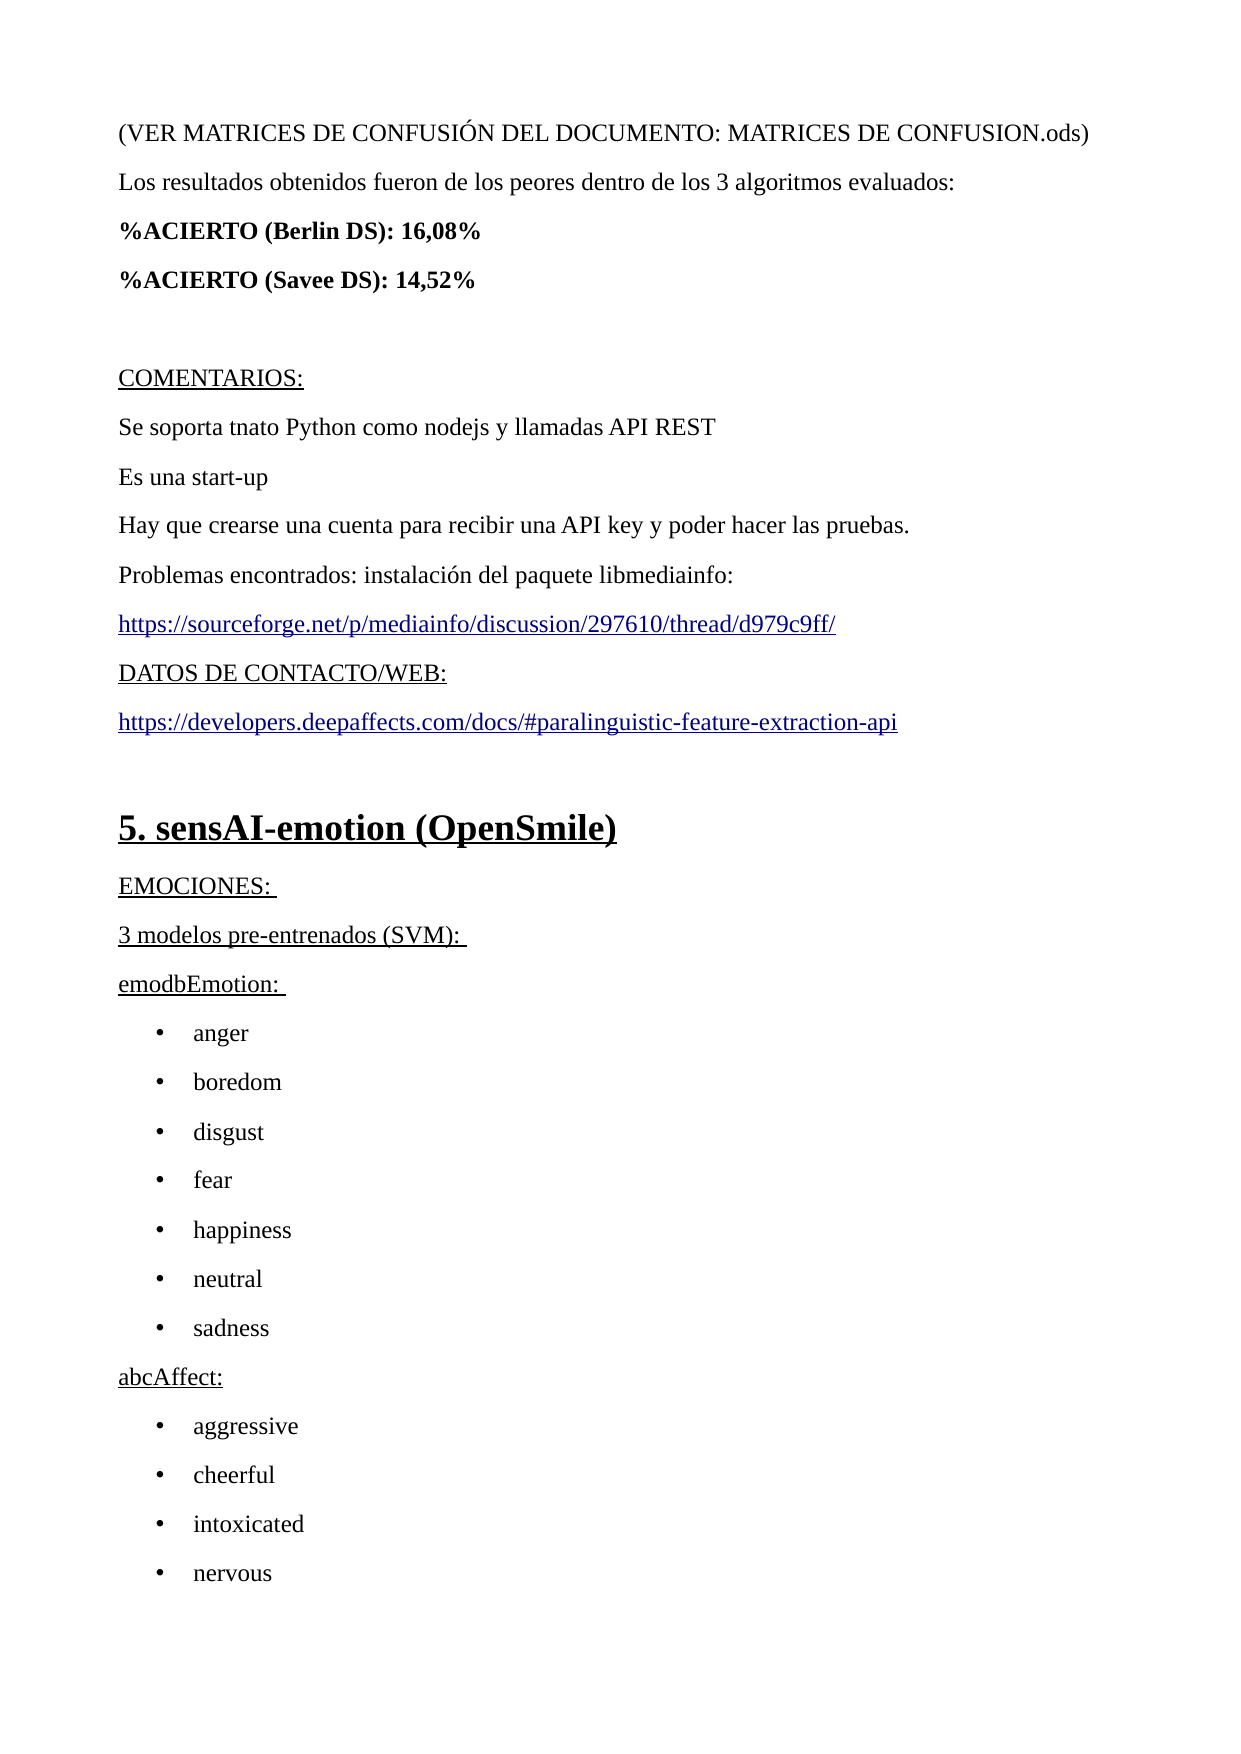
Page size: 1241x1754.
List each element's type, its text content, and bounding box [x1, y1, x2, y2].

list cheerful [156, 1460, 1122, 1489]
text Hay que crearse una cuenta para recibir una API key y poder hacer las pruebas. [118, 511, 1122, 539]
text Problemas encontrados: instalación del paquete libmediainfo: [118, 560, 1122, 588]
text Es una start-up [118, 462, 1122, 490]
text Los resultados obtenidos fueron de los peores dentro de los 3 algoritmos evaluados: [118, 167, 1122, 196]
text abcAffect: [118, 1362, 1122, 1391]
list boredom [156, 1067, 1122, 1096]
text Se soporta tnato Python como nodejs y llamadas API REST [118, 412, 1122, 441]
text COMENTARIOS: [118, 363, 1122, 392]
text 3 modelos pre-entrenados (SVM): [118, 920, 1122, 949]
list fear [156, 1166, 1122, 1194]
text EMOCIONES: [118, 871, 1122, 900]
list nervous [156, 1558, 1122, 1587]
list happiness [156, 1215, 1122, 1243]
text emodbEmotion: [118, 969, 1122, 998]
text DATOS DE CONTACTO/WEB: [118, 658, 1122, 687]
list aggressive [156, 1411, 1122, 1440]
text https://developers.deepaffects.com/docs/#paralinguistic-feature-extraction-api [118, 707, 1122, 736]
text https://sourceforge.net/p/mediainfo/discussion/297610/thread/d979c9ff/ [118, 609, 1122, 637]
list intoxicated [156, 1509, 1122, 1538]
list sadness [156, 1313, 1122, 1342]
text 5. sensAI-emotion (OpenSmile) [118, 805, 1122, 848]
text %ACIERTO (Savee DS): 14,52% [118, 265, 1122, 294]
list disgust [156, 1117, 1122, 1145]
text %ACIERTO (Berlin DS): 16,08% [118, 216, 1122, 245]
list neutral [156, 1264, 1122, 1292]
list anger [156, 1018, 1122, 1047]
text (VER MATRICES DE CONFUSIÓN DEL DOCUMENTO: MATRICES DE CONFUSION.ods) [118, 118, 1122, 147]
